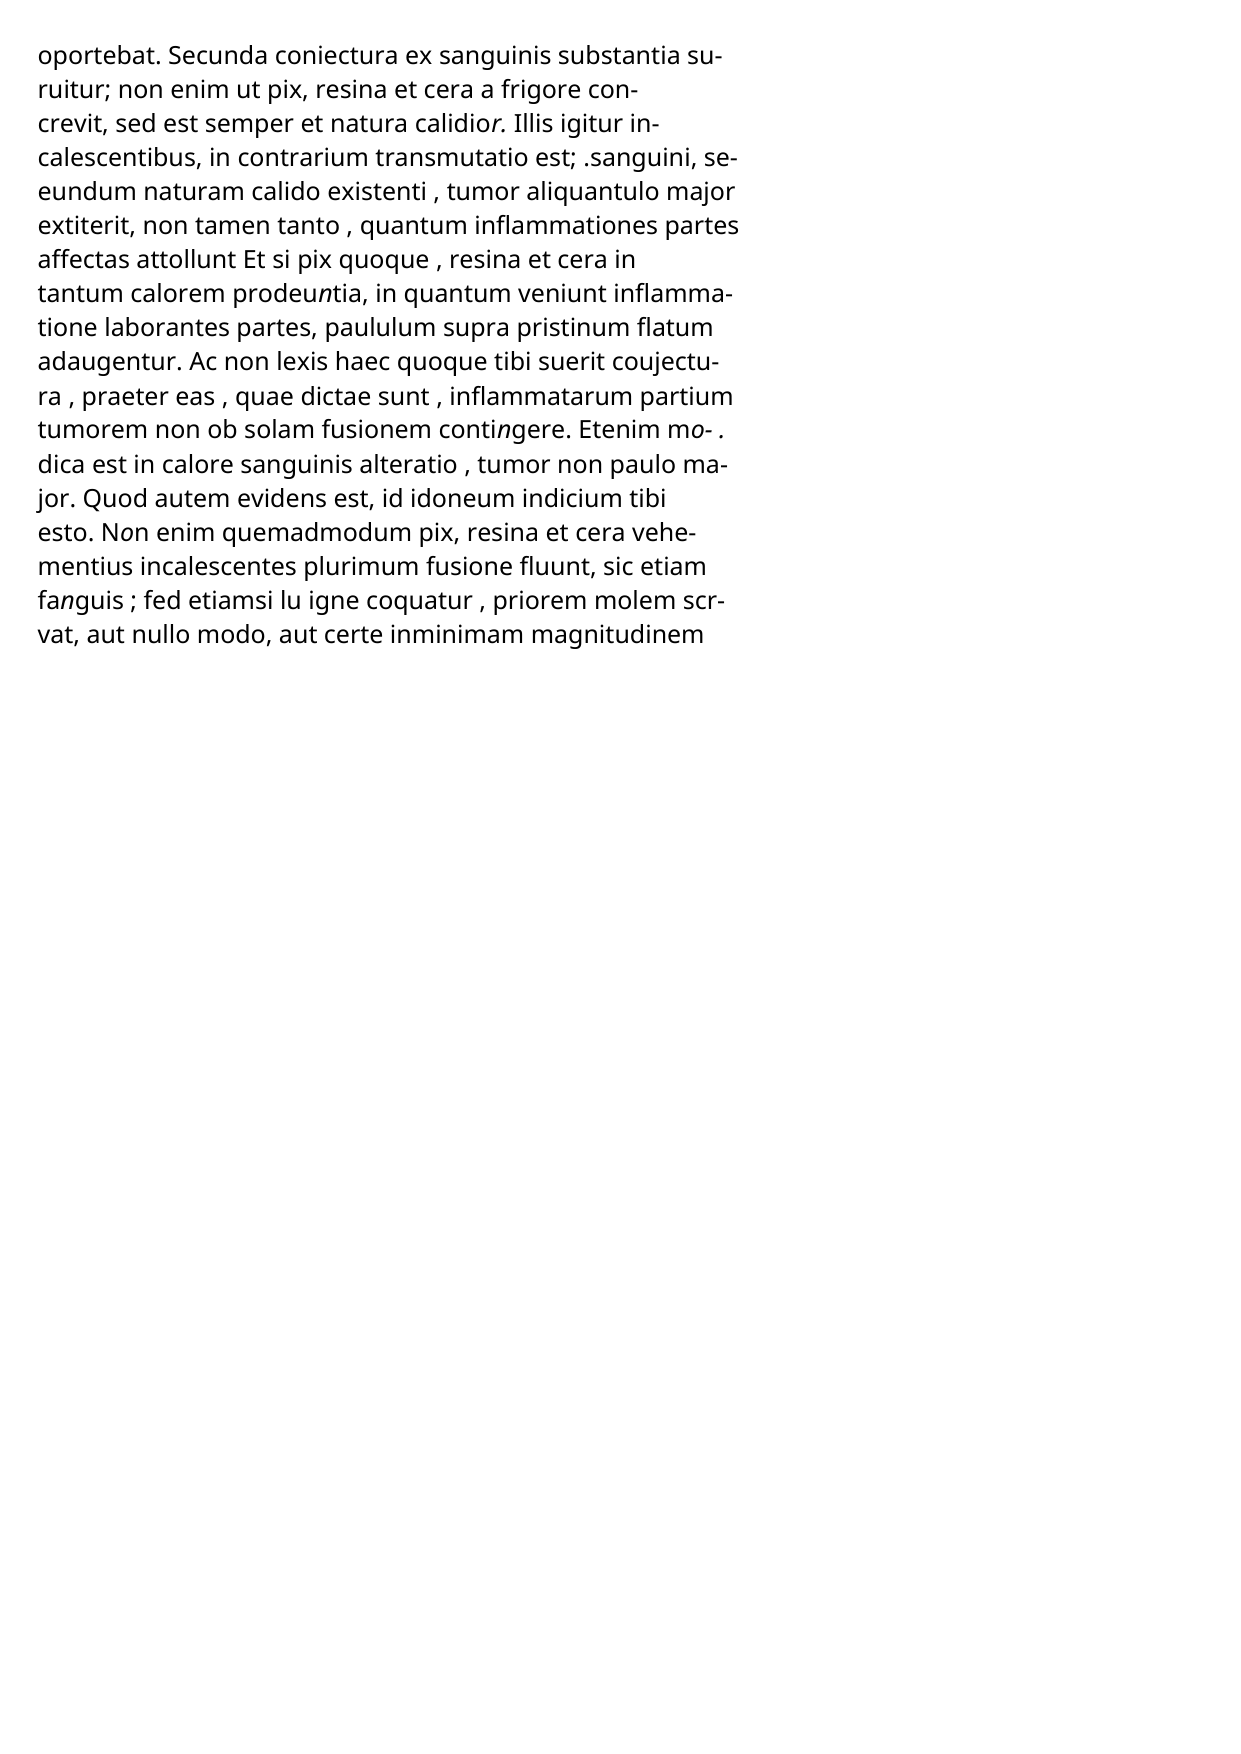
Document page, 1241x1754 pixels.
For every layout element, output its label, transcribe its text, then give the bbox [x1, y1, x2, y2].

text oportebat. Secunda coniectura ex sanguinis substantia su- ruitur; non enim ut pix, resina et cera a frigore con- crevit, sed est semper et natura calidior. Illis igitur in- calescentibus, in contrarium transmutatio est; .sanguini, se- eundum naturam calido existenti , tumor aliquantulo major extiterit, non tamen tanto , quantum inflammationes partes affectas attollunt Et si pix quoque , resina et cera in tantum calorem prodeuntia, in quantum veniunt inflamma- tione laborantes partes, paululum supra pristinum flatum adaugentur. Ac non lexis haec quoque tibi suerit coujectu- ra , praeter eas , quae dictae sunt , inflammatarum partium tumorem non ob solam fusionem contingere. Etenim mo- . dica est in calore sanguinis alteratio , tumor non paulo ma- jor. Quod autem evidens est, id idoneum indicium tibi esto. Non enim quemadmodum pix, resina et cera vehe- mentius incalescentes plurimum fusione fluunt, sic etiam fanguis ; fed etiamsi lu igne coquatur , priorem molem scr- vat, aut nullo modo, aut certe inminimam magnitudinem [37, 37, 1203, 651]
